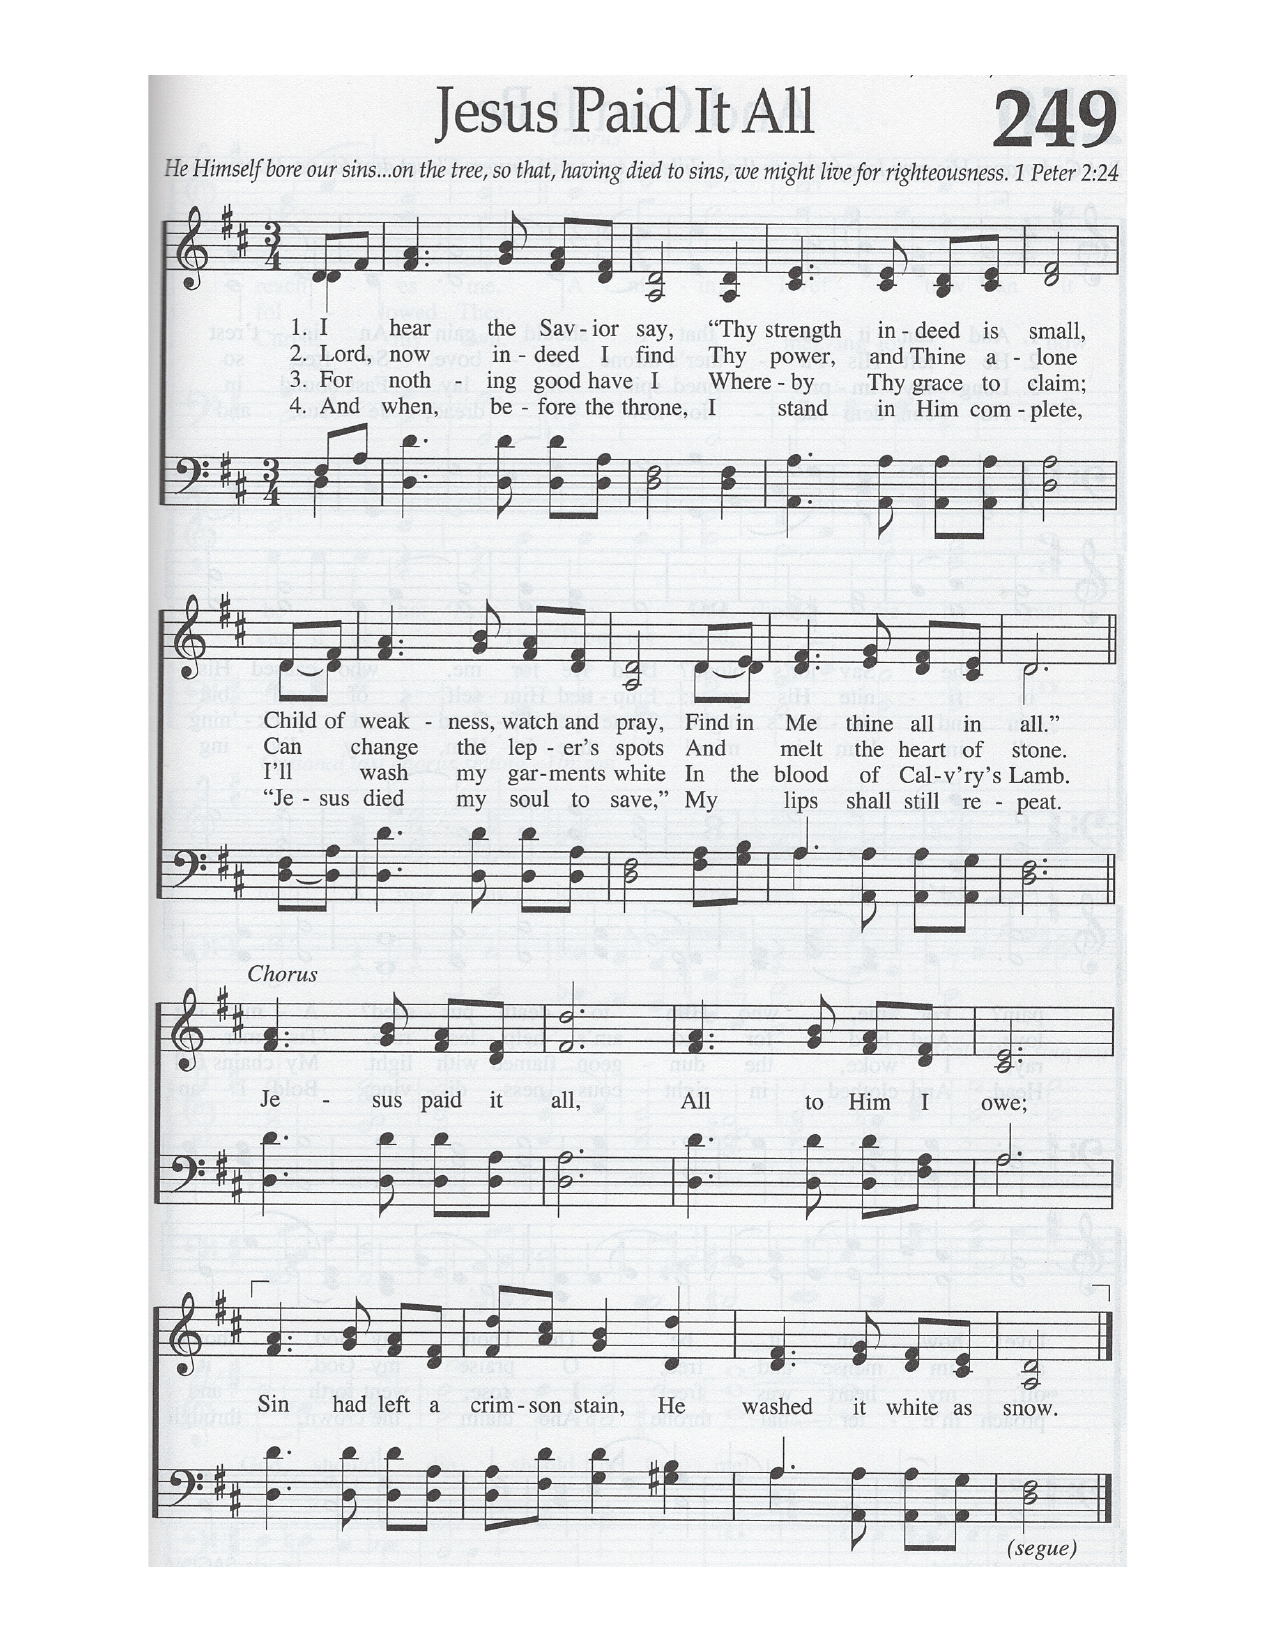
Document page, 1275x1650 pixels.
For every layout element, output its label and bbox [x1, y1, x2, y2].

picture [165, 75, 1128, 1567]
